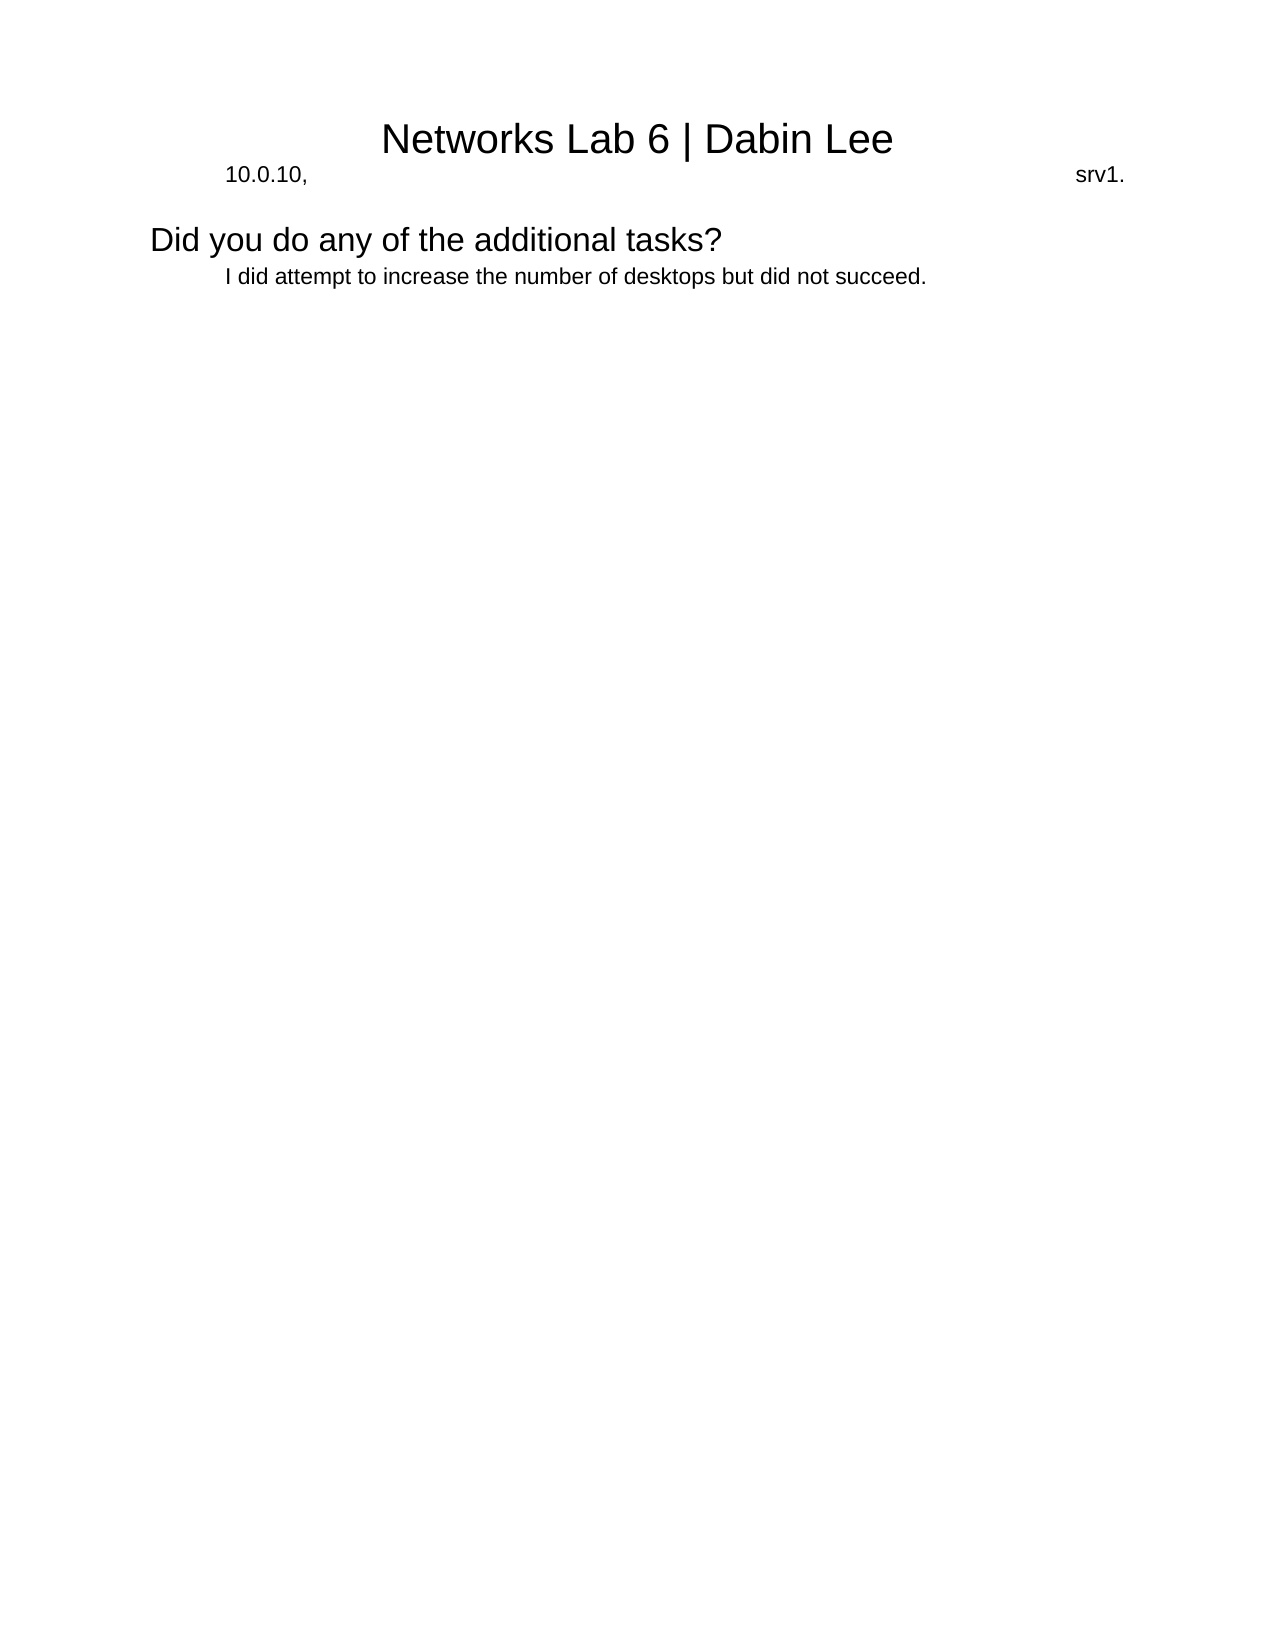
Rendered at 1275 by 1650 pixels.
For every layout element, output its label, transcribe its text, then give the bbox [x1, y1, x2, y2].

subtitle Did you do any of the additional tasks? [150, 221, 1125, 258]
text 10.0.10, srv1. [225, 162, 1125, 217]
text I did attempt to increase the number of desktops but did not succeed. [150, 263, 1125, 289]
